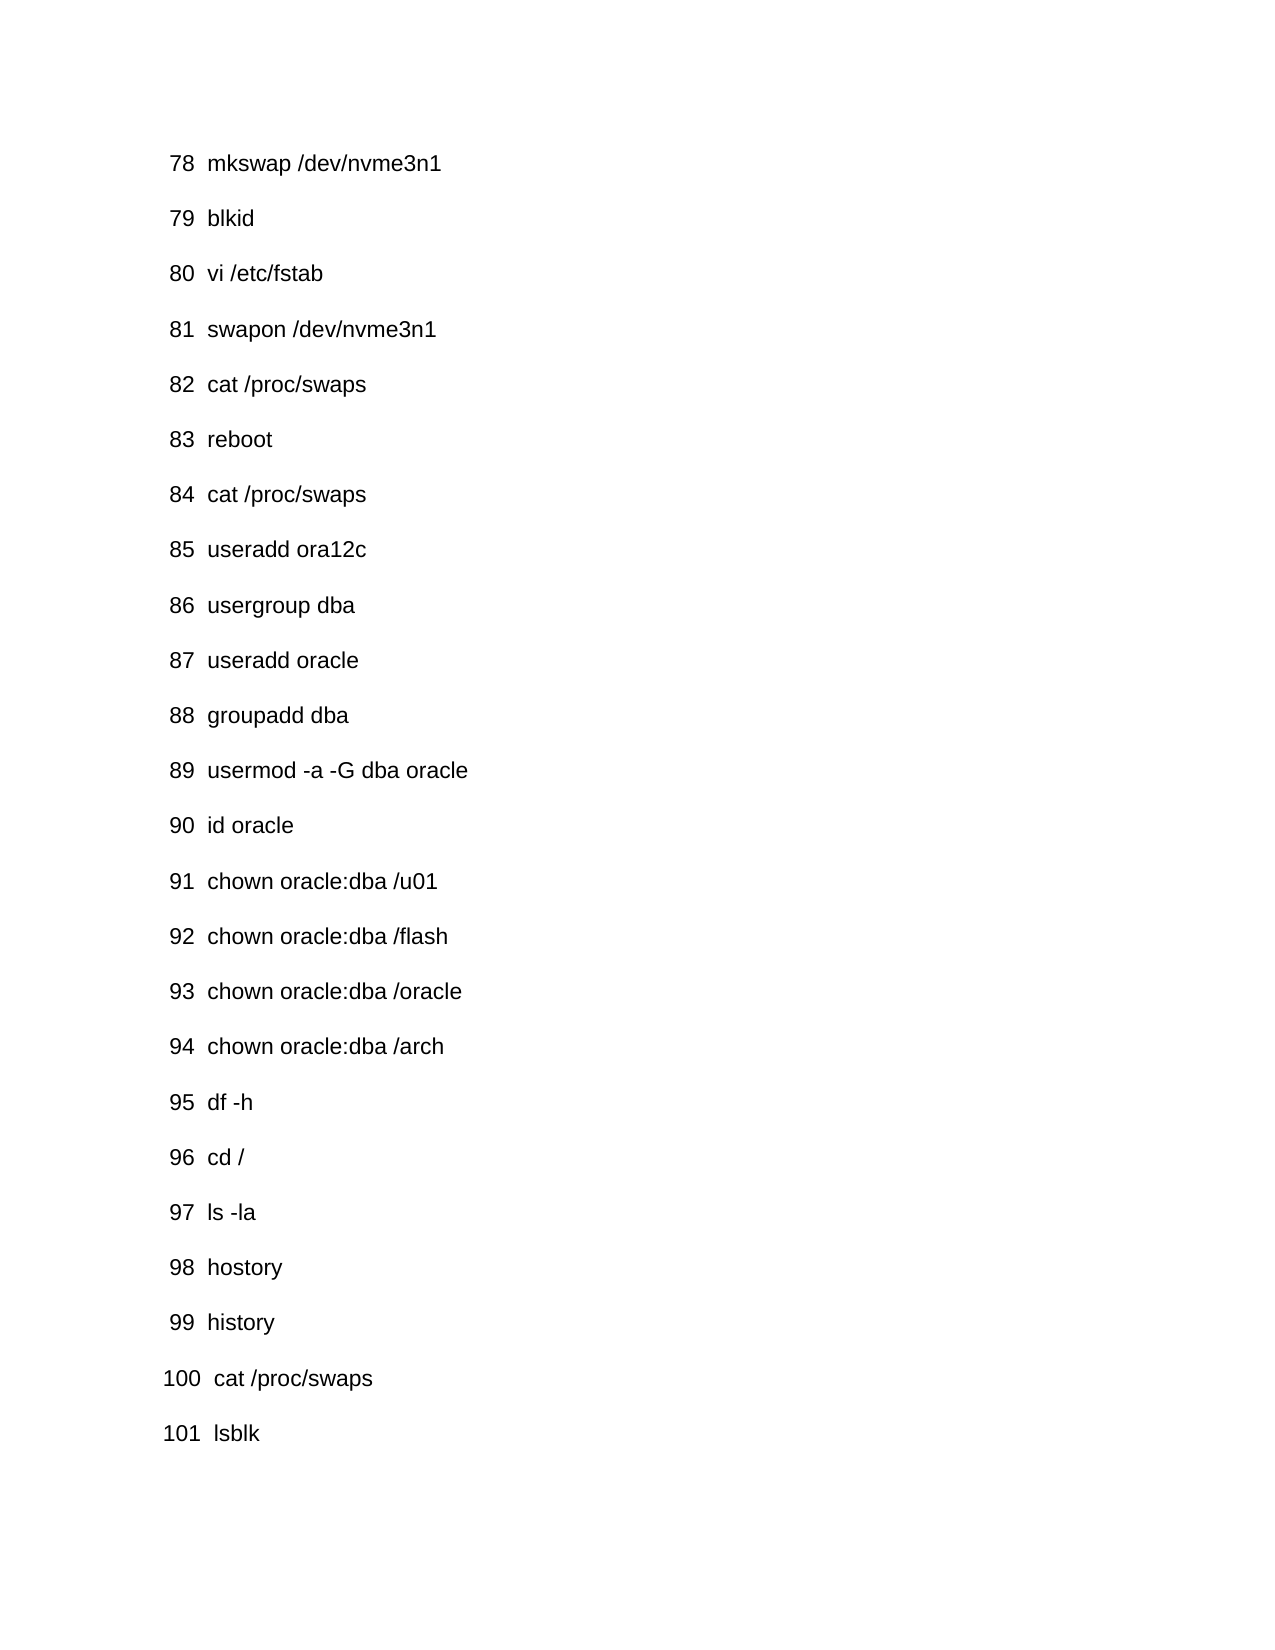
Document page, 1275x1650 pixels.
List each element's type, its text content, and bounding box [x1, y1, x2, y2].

text 81 swapon /dev/nvme3n1 [150, 316, 1125, 342]
text 89 usermod -a -G dba oracle [150, 757, 1125, 784]
text 90 id oracle [150, 812, 1125, 839]
text 87 useradd oracle [150, 647, 1125, 673]
text 97 ls -la [150, 1199, 1125, 1225]
text 94 chown oracle:dba /arch [150, 1033, 1125, 1060]
text 83 reboot [150, 426, 1125, 452]
text 98 hostory [150, 1254, 1125, 1281]
text 99 history [150, 1309, 1125, 1336]
text 95 df -h [150, 1088, 1125, 1115]
text 100 cat /proc/swaps [150, 1364, 1125, 1391]
text 78 mkswap /dev/nvme3n1 [150, 150, 1125, 176]
text 85 useradd ora12c [150, 536, 1125, 563]
text 79 blkid [150, 205, 1125, 232]
text 96 cd / [150, 1144, 1125, 1170]
text 86 usergroup dba [150, 592, 1125, 618]
text 93 chown oracle:dba /oracle [150, 978, 1125, 1004]
text 92 chown oracle:dba /flash [150, 923, 1125, 949]
text 82 cat /proc/swaps [150, 371, 1125, 397]
text 101 lsblk [150, 1420, 1125, 1446]
text 80 vi /etc/fstab [150, 260, 1125, 287]
text 91 chown oracle:dba /u01 [150, 868, 1125, 894]
text 84 cat /proc/swaps [150, 481, 1125, 508]
text 88 groupadd dba [150, 702, 1125, 728]
